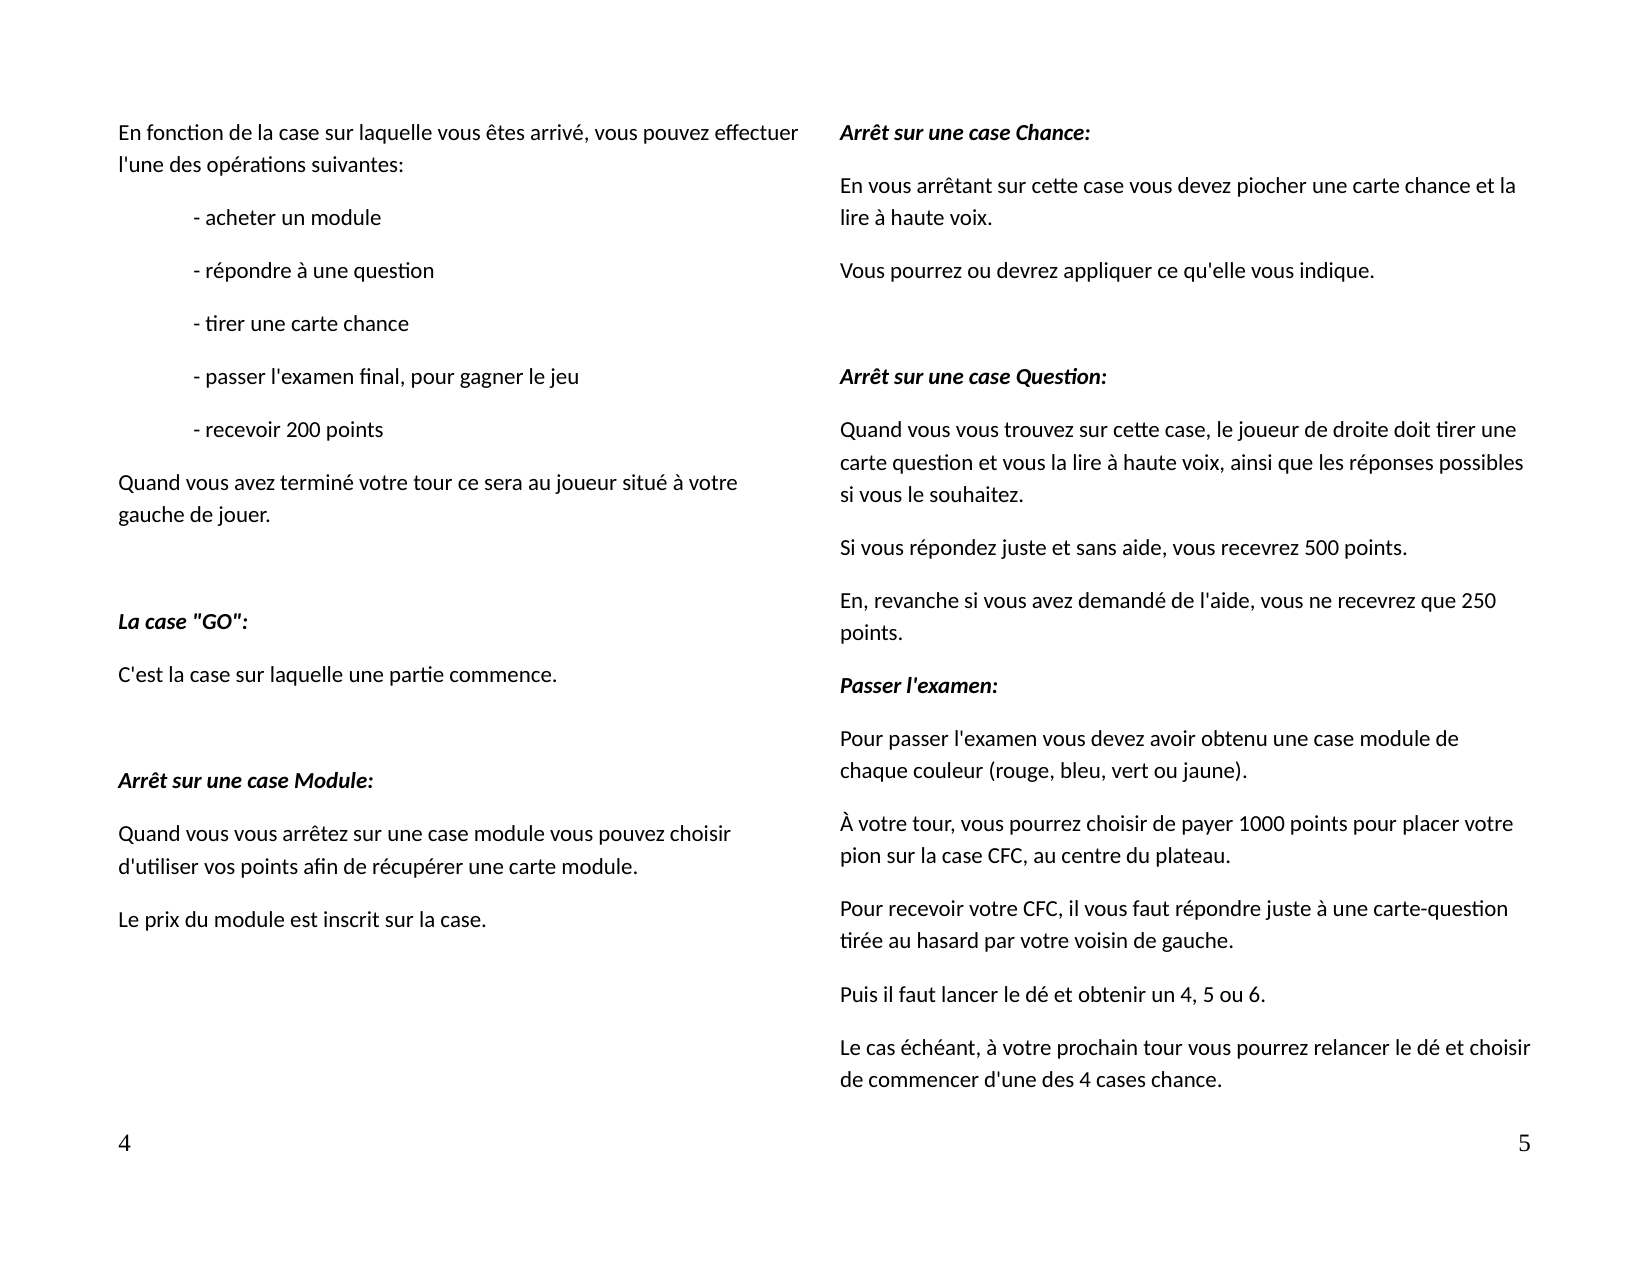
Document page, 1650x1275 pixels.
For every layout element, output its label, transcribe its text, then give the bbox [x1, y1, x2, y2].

text Vous pourrez ou devrez appliquer ce qu'elle vous indique. [840, 256, 1532, 284]
text Puis il faut lancer le dé et obtenir un 4, 5 ou 6. [840, 980, 1532, 1008]
text Si vous répondez juste et sans aide, vous recevrez 500 points. [840, 533, 1532, 561]
text - répondre à une question [193, 256, 810, 284]
text Arrêt sur une case Question: [840, 362, 1532, 390]
text Quand vous vous trouvez sur cette case, le joueur de droite doit tirer une carte question et vous la lire à haute voix, ainsi que les réponses possibles si vous le souhaitez. [840, 415, 1532, 508]
text Arrêt sur une case Module: [118, 767, 810, 794]
text - passer l'examen final, pour gagner le jeu [193, 362, 810, 390]
text En fonction de la case sur laquelle vous êtes arrivé, vous pouvez effectuer l'une des opérations suivantes: [118, 118, 810, 178]
text Le cas échéant, à votre prochain tour vous pourrez relancer le dé et choisir de commencer d'une des 4 cases chance. [840, 1033, 1532, 1093]
text Quand vous vous arrêtez sur une case module vous pouvez choisir d'utiliser vos points afin de récupérer une carte module. [118, 819, 810, 880]
text - tirer une carte chance [193, 309, 810, 337]
text En vous arrêtant sur cette case vous devez piocher une carte chance et la lire à haute voix. [840, 171, 1532, 231]
text En, revanche si vous avez demandé de l'aide, vous ne recevrez que 250 points. [840, 586, 1532, 646]
text La case "GO": [118, 607, 810, 636]
text - recevoir 200 points [193, 415, 810, 443]
text Pour passer l'examen vous devez avoir obtenu une case module de chaque couleur (rouge, bleu, vert ou jaune). [840, 724, 1532, 784]
text Pour recevoir votre CFC, il vous faut répondre juste à une carte-question tirée au hasard par votre voisin de gauche. [840, 894, 1532, 955]
text Quand vous avez terminé votre tour ce sera au joueur situé à votre gauche de jouer. [118, 468, 810, 529]
text - acheter un module [193, 203, 810, 231]
text Le prix du module est inscrit sur la case. [118, 905, 810, 933]
text Passer l'examen: [840, 671, 1532, 699]
text C'est la case sur laquelle une partie commence. [118, 661, 810, 688]
text Arrêt sur une case Chance: [840, 118, 1532, 146]
text À votre tour, vous pourrez choisir de payer 1000 points pour placer votre pion sur la case CFC, au centre du plateau. [840, 809, 1532, 869]
